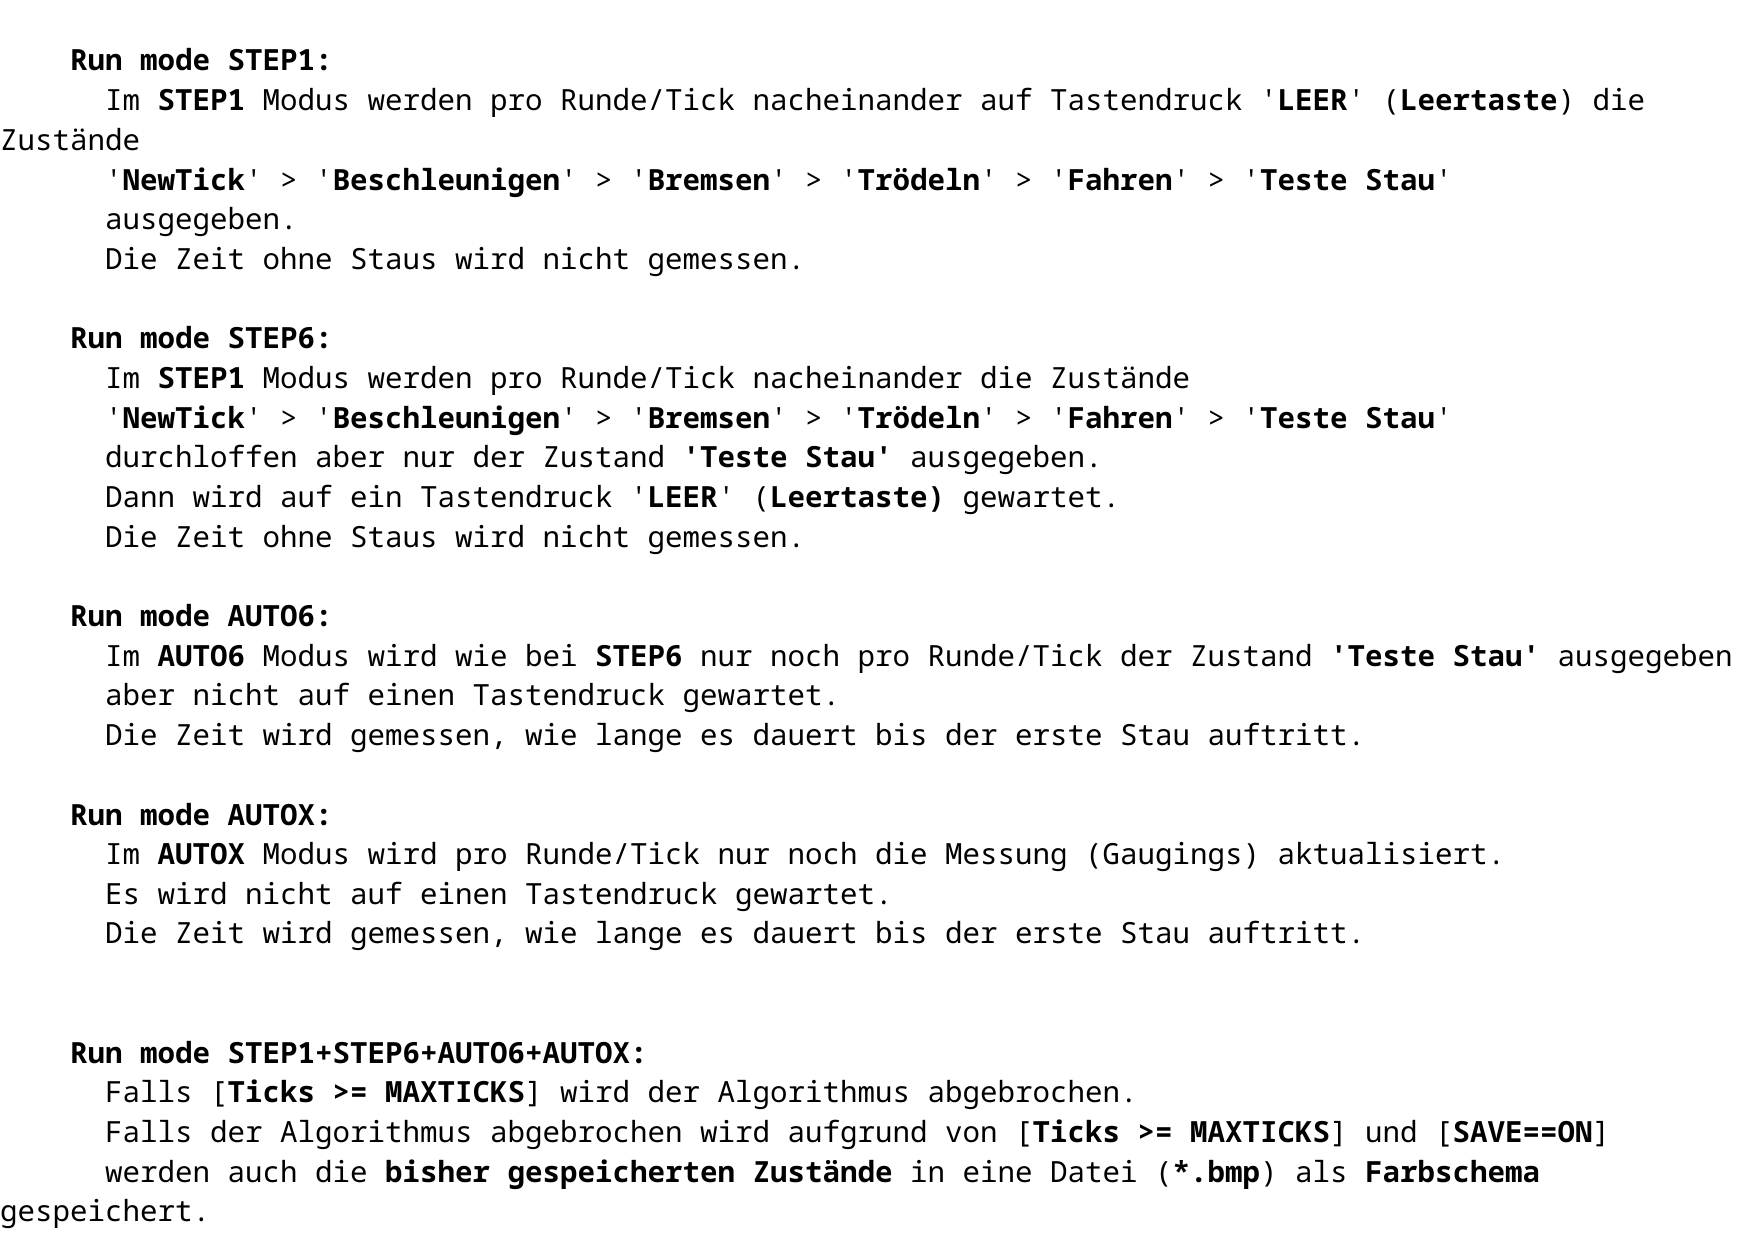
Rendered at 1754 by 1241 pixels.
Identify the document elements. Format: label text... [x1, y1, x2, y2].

text Die Zeit wird gemessen, wie lange es dauert bis der erste Stau auftritt. [0, 714, 1754, 754]
text Run mode STEP1: [0, 40, 1754, 79]
text Es wird nicht auf einen Tastendruck gewartet. [0, 873, 1754, 913]
text Run mode AUTOX: [0, 794, 1754, 833]
text Die Zeit wird gemessen, wie lange es dauert bis der erste Stau auftritt. [0, 913, 1754, 952]
text Die Zeit ohne Staus wird nicht gemessen. [0, 238, 1754, 278]
text werden auch die bisher gespeicherten Zustände in eine Datei (*.bmp) als Farbschema gespeichert. [0, 1151, 1754, 1230]
text 'NewTick' > 'Beschleunigen' > 'Bremsen' > 'Trödeln' > 'Fahren' > 'Teste Stau' [0, 397, 1754, 437]
text Run mode AUTO6: [0, 595, 1754, 635]
text Die Zeit ohne Staus wird nicht gemessen. [0, 516, 1754, 556]
text Im STEP1 Modus werden pro Runde/Tick nacheinander die Zustände [0, 357, 1754, 397]
text ausgegeben. [0, 198, 1754, 238]
text Im AUTO6 Modus wird wie bei STEP6 nur noch pro Runde/Tick der Zustand 'Teste Stau' ausgegeben [0, 635, 1754, 675]
text Falls der Algorithmus abgebrochen wird aufgrund von [Ticks >= MAXTICKS] und [SAVE==ON] [0, 1111, 1754, 1151]
text 'NewTick' > 'Beschleunigen' > 'Bremsen' > 'Trödeln' > 'Fahren' > 'Teste Stau' [0, 159, 1754, 198]
text Im STEP1 Modus werden pro Runde/Tick nacheinander auf Tastendruck 'LEER' (Leertaste) die Zustände [0, 79, 1754, 159]
text Run mode STEP6: [0, 317, 1754, 357]
text durchloffen aber nur der Zustand 'Teste Stau' ausgegeben. [0, 437, 1754, 476]
text aber nicht auf einen Tastendruck gewartet. [0, 675, 1754, 714]
text Run mode STEP1+STEP6+AUTO6+AUTOX: [0, 1032, 1754, 1072]
text Falls [Ticks >= MAXTICKS] wird der Algorithmus abgebrochen. [0, 1072, 1754, 1111]
text Im AUTOX Modus wird pro Runde/Tick nur noch die Messung (Gaugings) aktualisiert. [0, 833, 1754, 873]
text Dann wird auf ein Tastendruck 'LEER' (Leertaste) gewartet. [0, 476, 1754, 516]
